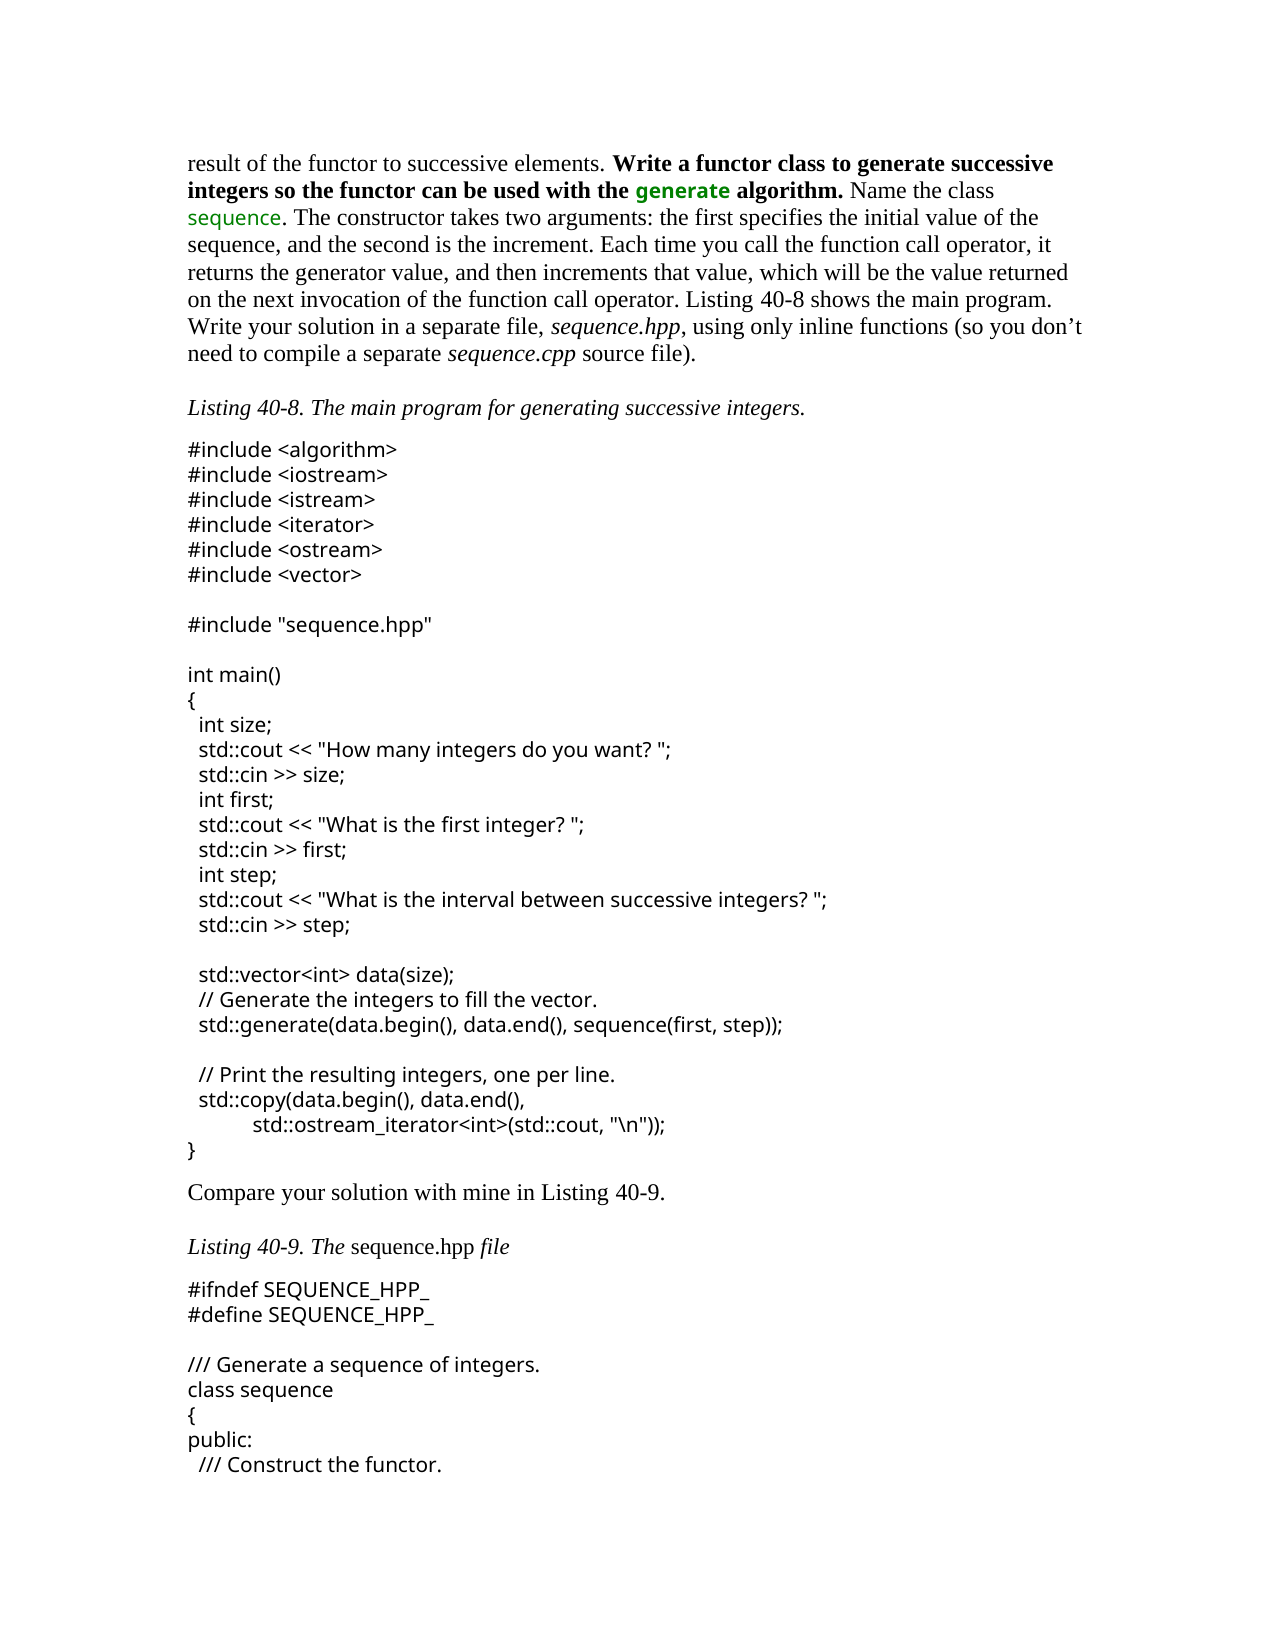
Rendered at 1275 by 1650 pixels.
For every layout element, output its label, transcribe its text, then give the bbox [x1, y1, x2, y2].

text #include <istream> [187, 487, 1072, 512]
text std::generate(data.begin(), data.end(), sequence(first, step)); [187, 1012, 1072, 1037]
text // Generate the integers to fill the vector. [187, 987, 1072, 1012]
text // Print the resulting integers, one per line. [187, 1062, 1072, 1087]
text #include <ostream> [187, 537, 1072, 562]
text std::copy(data.begin(), data.end(), [187, 1087, 1072, 1112]
text int size; [187, 712, 1072, 737]
text { [187, 1402, 1072, 1427]
text #include <vector> [187, 562, 1072, 587]
text #define SEQUENCE_HPP_ [187, 1302, 1072, 1327]
text public: [187, 1427, 1072, 1452]
text std::cin >> step; [187, 912, 1072, 937]
text Compare your solution with mine in Listing 40-9. [187, 1179, 1087, 1206]
text #include <iterator> [187, 512, 1072, 537]
text int first; [187, 787, 1072, 812]
text #include "sequence.hpp" [187, 612, 1072, 637]
text #include <algorithm> [187, 437, 1072, 462]
text std::cin >> size; [187, 762, 1072, 787]
text Listing 40-9. The sequence.hpp file [187, 1231, 1087, 1260]
text std::ostream_iterator<int>(std::cout, "\n")); [187, 1112, 1072, 1137]
text std::cout << "How many integers do you want? "; [187, 737, 1072, 762]
text std::cout << "What is the interval between successive integers? "; [187, 887, 1072, 912]
text int main() [187, 662, 1072, 687]
text std::cin >> first; [187, 837, 1072, 862]
text std::vector<int> data(size); [187, 962, 1072, 987]
text std::cout << "What is the first integer? "; [187, 812, 1072, 837]
text { [187, 687, 1072, 712]
text result of the functor to successive elements. Write a functor class to generate successive integers so the functor can be used with the generate algorithm. Name the class sequence. The constructor takes two arguments: the first specifies the initial value of the sequence, and the second is the increment. Each time you call the function call operator, it returns the generator value, and then increments that value, which will be the value returned on the next invocation of the function call operator. Listing 40-8 shows the main program. Write your solution in a separate file, sequence.hpp, using only inline functions (so you don’t need to compile a separate sequence.cpp source file). [187, 150, 1087, 367]
text #include <iostream> [187, 462, 1072, 487]
text int step; [187, 862, 1072, 887]
text class sequence [187, 1377, 1072, 1402]
text /// Construct the functor. [187, 1452, 1072, 1477]
text /// Generate a sequence of integers. [187, 1352, 1072, 1377]
text Listing 40-8. The main program for generating successive integers. [187, 392, 1087, 421]
text #ifndef SEQUENCE_HPP_ [187, 1277, 1072, 1302]
text } [187, 1137, 1072, 1162]
